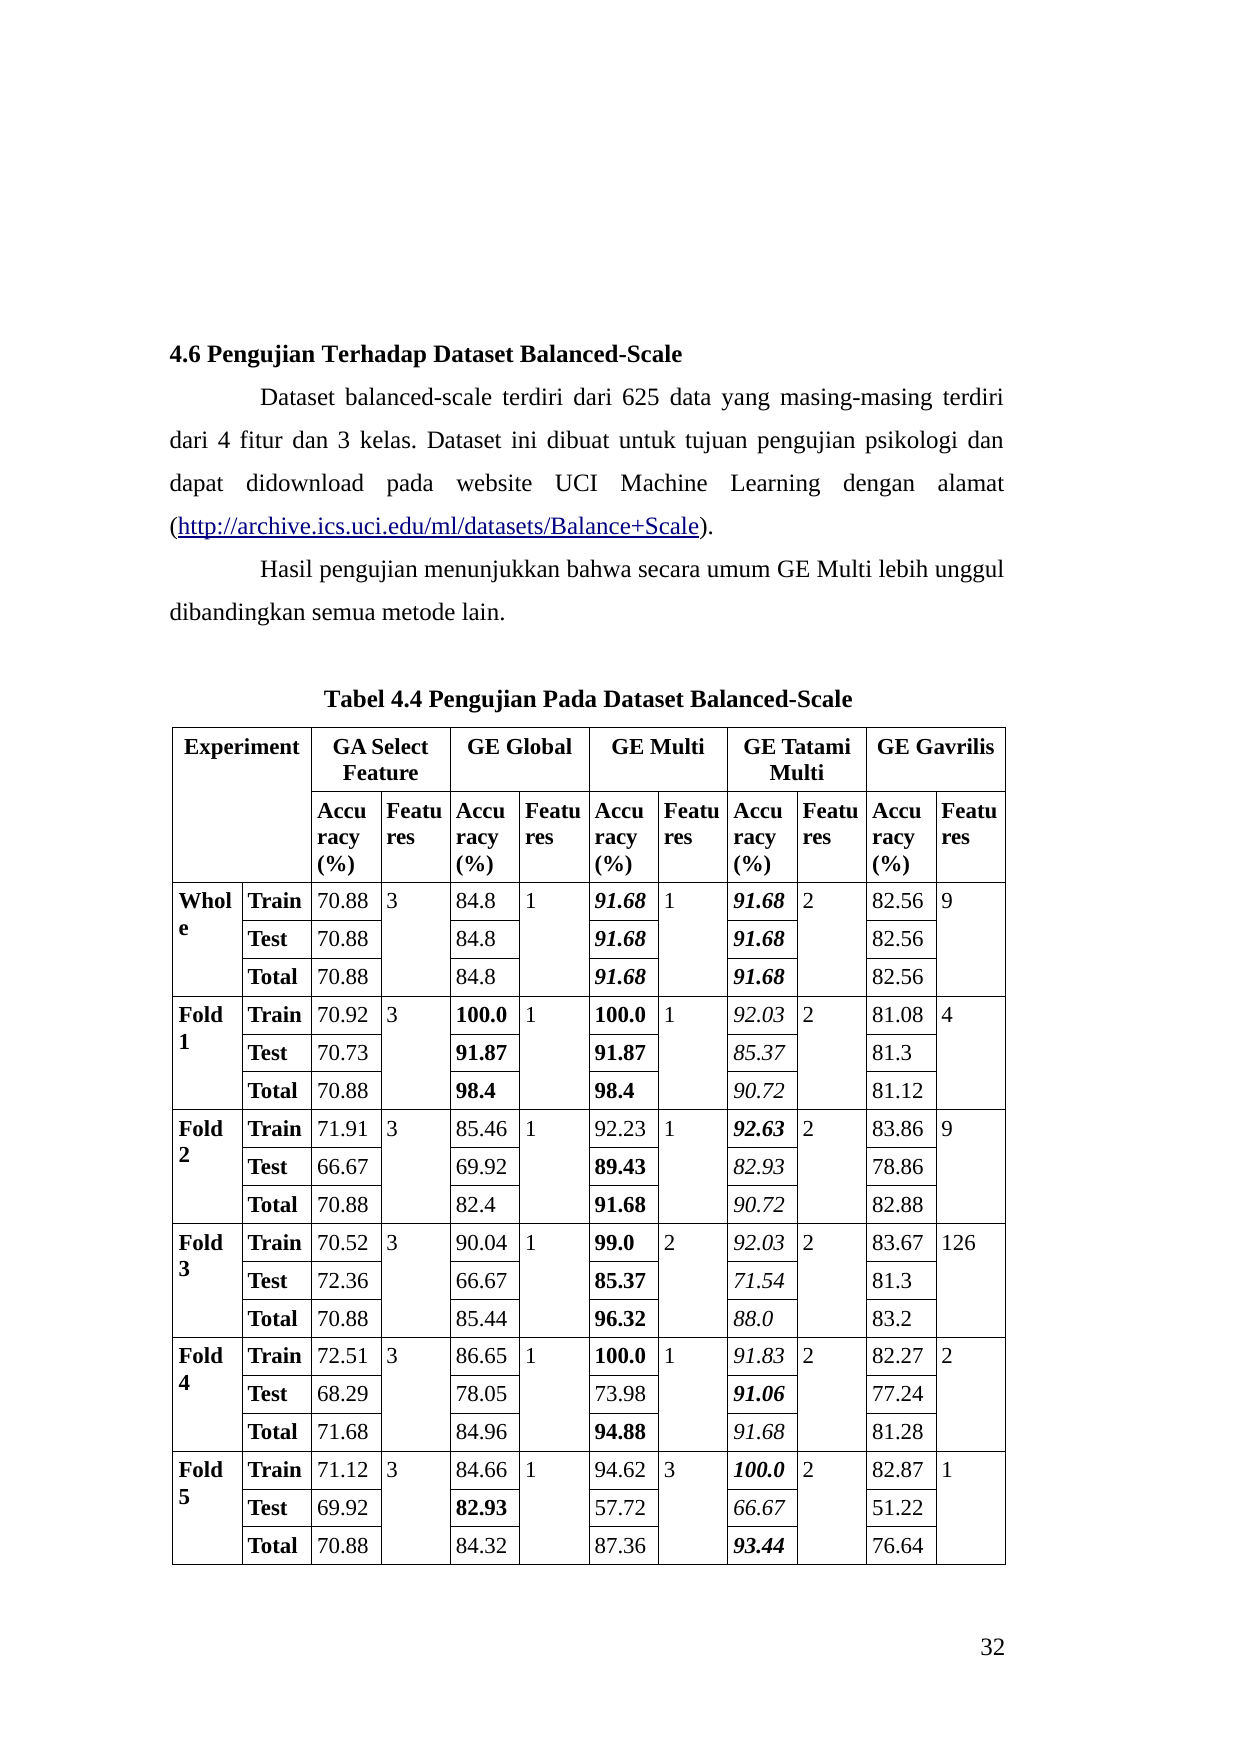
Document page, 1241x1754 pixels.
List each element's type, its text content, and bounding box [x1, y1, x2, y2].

table_cell 1 [520, 1110, 589, 1223]
table_cell 126 [937, 1224, 1005, 1337]
table_cell 85.44 [451, 1300, 519, 1337]
table_cell 85.37 [590, 1262, 658, 1299]
table_cell Accuracy (%) [728, 792, 797, 882]
table_header GE Multi [590, 728, 727, 791]
table_cell Total [243, 1186, 311, 1223]
table_cell 82.27 [867, 1338, 936, 1375]
table_cell Fold 2 [173, 1110, 242, 1223]
table_cell Total [243, 1527, 311, 1564]
table_cell 100.0 [590, 997, 658, 1033]
table_cell Fold 5 [173, 1452, 242, 1564]
text Tabel 4.4 Pengujian Pada Dataset Balanced-Scale [169, 684, 1005, 712]
table_cell 81.3 [867, 1035, 936, 1071]
table_cell Features [382, 792, 450, 882]
table_cell 90.72 [728, 1072, 797, 1109]
table_cell 98.4 [590, 1072, 658, 1109]
table_cell 70.52 [312, 1224, 381, 1261]
table_cell Fold 3 [173, 1224, 242, 1337]
table_cell Train [243, 1338, 311, 1375]
table_cell Train [243, 1452, 311, 1488]
table_cell 91.68 [590, 883, 658, 920]
table_cell 3 [382, 1110, 450, 1223]
table_cell 91.68 [590, 959, 658, 996]
table_cell 1 [520, 1224, 589, 1337]
table_cell 91.68 [728, 921, 797, 958]
table_cell Features [520, 792, 589, 882]
table_cell 91.68 [728, 1414, 797, 1451]
table_cell 2 [798, 1452, 866, 1564]
table_cell 92.03 [728, 1224, 797, 1261]
table_cell 2 [798, 997, 866, 1109]
table_cell 82.93 [451, 1490, 519, 1526]
table_cell Total [243, 1300, 311, 1337]
table_cell 70.73 [312, 1035, 381, 1071]
table_cell 78.05 [451, 1376, 519, 1413]
table_cell 78.86 [867, 1148, 936, 1185]
text Dataset balanced-scale terdiri dari 625 data yang masing-masing terdiri dari 4 fitur dan 3 kelas. Dataset ini dibuat untuk tujuan pengujian psikologi dan dapat didownload pada website UCI Machine Learning dengan alamat (http://archive.ics.uci.edu/ml/datasets/Balance+Scale). [169, 382, 1005, 540]
table_cell Features [937, 792, 1005, 882]
table_header GE Global [451, 728, 589, 791]
table_cell 3 [382, 883, 450, 996]
table_cell 3 [382, 1338, 450, 1451]
table_cell 3 [382, 1224, 450, 1337]
table_cell Train [243, 1224, 311, 1261]
table_cell 84.96 [451, 1414, 519, 1451]
table_cell 1 [520, 883, 589, 996]
table_header Experiment [173, 728, 311, 882]
table_cell 83.67 [867, 1224, 936, 1261]
table_cell 70.88 [312, 883, 381, 920]
table_cell 92.63 [728, 1110, 797, 1147]
table_cell 72.36 [312, 1262, 381, 1299]
table_cell 1 [520, 1338, 589, 1451]
table_cell Test [243, 1376, 311, 1413]
table_cell 81.12 [867, 1072, 936, 1109]
table_cell 89.43 [590, 1148, 658, 1185]
table_cell Features [659, 792, 727, 882]
table_cell 66.67 [451, 1262, 519, 1299]
table_cell 100.0 [728, 1452, 797, 1488]
table_cell Train [243, 997, 311, 1033]
table_cell 72.51 [312, 1338, 381, 1375]
table_cell 57.72 [590, 1490, 658, 1526]
table_cell 2 [937, 1338, 1005, 1451]
table_cell 93.44 [728, 1527, 797, 1564]
table_cell 73.98 [590, 1376, 658, 1413]
table_cell 84.8 [451, 883, 519, 920]
table_cell 4 [937, 997, 1005, 1109]
table_cell 87.36 [590, 1527, 658, 1564]
table_cell 91.83 [728, 1338, 797, 1375]
table_cell Test [243, 1490, 311, 1526]
text Hasil pengujian menunjukkan bahwa secara umum GE Multi lebih unggul dibandingkan semua metode lain. [169, 554, 1005, 626]
table_cell 1 [659, 1338, 727, 1451]
table_cell 1 [659, 883, 727, 996]
table_cell 70.92 [312, 997, 381, 1033]
table_cell 3 [382, 1452, 450, 1564]
table_cell 81.28 [867, 1414, 936, 1451]
table_cell 71.68 [312, 1414, 381, 1451]
table_cell Test [243, 1035, 311, 1071]
table_cell 84.66 [451, 1452, 519, 1488]
table_cell 1 [659, 997, 727, 1109]
table_cell Total [243, 1072, 311, 1109]
table_cell 3 [382, 997, 450, 1109]
table_cell 68.29 [312, 1376, 381, 1413]
table_cell 88.0 [728, 1300, 797, 1337]
table_cell 2 [798, 1224, 866, 1337]
table_cell 82.56 [867, 883, 936, 920]
table_cell 51.22 [867, 1490, 936, 1526]
table_cell 9 [937, 1110, 1005, 1223]
table_cell 85.46 [451, 1110, 519, 1147]
table_cell Test [243, 921, 311, 958]
table_cell 2 [798, 883, 866, 996]
table_cell Accuracy (%) [451, 792, 519, 882]
table_cell 83.2 [867, 1300, 936, 1337]
table_cell 70.88 [312, 1072, 381, 1109]
table_cell Test [243, 1148, 311, 1185]
table_cell Total [243, 1414, 311, 1451]
table_cell 100.0 [451, 997, 519, 1033]
table_cell 94.62 [590, 1452, 658, 1488]
table_cell 96.32 [590, 1300, 658, 1337]
table_cell 66.67 [312, 1148, 381, 1185]
table_cell Fold 1 [173, 997, 242, 1109]
table_cell 1 [520, 1452, 589, 1564]
table_cell 91.87 [590, 1035, 658, 1071]
table_cell 82.88 [867, 1186, 936, 1223]
table_cell 70.88 [312, 921, 381, 958]
table_cell 77.24 [867, 1376, 936, 1413]
subtitle Pengujian Terhadap Dataset Balanced-Scale [169, 339, 1005, 367]
table_cell 70.88 [312, 1186, 381, 1223]
table_cell 2 [659, 1224, 727, 1337]
table_cell 91.87 [451, 1035, 519, 1071]
table_cell Test [243, 1262, 311, 1299]
table_cell 91.68 [728, 959, 797, 996]
table_cell 2 [798, 1110, 866, 1223]
table_cell 76.64 [867, 1527, 936, 1564]
table_cell 1 [659, 1110, 727, 1223]
table_cell 83.86 [867, 1110, 936, 1147]
table_cell 84.32 [451, 1527, 519, 1564]
table_cell 70.88 [312, 1527, 381, 1564]
table_cell 82.56 [867, 959, 936, 996]
table_cell 82.87 [867, 1452, 936, 1488]
table_cell 84.8 [451, 921, 519, 958]
table_cell 82.4 [451, 1186, 519, 1223]
table_cell 82.56 [867, 921, 936, 958]
table_cell 69.92 [312, 1490, 381, 1526]
table_cell Fold 4 [173, 1338, 242, 1451]
table_cell 91.68 [728, 883, 797, 920]
table_cell 69.92 [451, 1148, 519, 1185]
table_cell 100.0 [590, 1338, 658, 1375]
table_cell 81.3 [867, 1262, 936, 1299]
table_cell 91.68 [590, 1186, 658, 1223]
table_cell 70.88 [312, 1300, 381, 1337]
table_cell 71.12 [312, 1452, 381, 1488]
table_cell 71.54 [728, 1262, 797, 1299]
table_cell 91.68 [590, 921, 658, 958]
table_cell 90.72 [728, 1186, 797, 1223]
table_cell Accuracy (%) [312, 792, 381, 882]
table_cell Features [798, 792, 866, 882]
table_cell 3 [659, 1452, 727, 1564]
table_cell 98.4 [451, 1072, 519, 1109]
table_cell Train [243, 883, 311, 920]
table_cell 99.0 [590, 1224, 658, 1261]
table_cell Whole [173, 883, 242, 996]
table_cell 92.03 [728, 997, 797, 1033]
table_cell 81.08 [867, 997, 936, 1033]
table_header GA Select Feature [312, 728, 450, 791]
table_cell 1 [937, 1452, 1005, 1564]
table_cell 66.67 [728, 1490, 797, 1526]
table_cell 70.88 [312, 959, 381, 996]
table_cell 92.23 [590, 1110, 658, 1147]
table_cell 82.93 [728, 1148, 797, 1185]
table_cell 9 [937, 883, 1005, 996]
table_cell 91.06 [728, 1376, 797, 1413]
table_cell Accuracy (%) [590, 792, 658, 882]
table_cell Train [243, 1110, 311, 1147]
table_cell 90.04 [451, 1224, 519, 1261]
table_cell 71.91 [312, 1110, 381, 1147]
table_cell Total [243, 959, 311, 996]
table_cell 2 [798, 1338, 866, 1451]
table_cell 86.65 [451, 1338, 519, 1375]
table_cell 1 [520, 997, 589, 1109]
table_header GE Gavrilis [867, 728, 1005, 791]
table_cell 94.88 [590, 1414, 658, 1451]
table_cell 85.37 [728, 1035, 797, 1071]
table_cell 84.8 [451, 959, 519, 996]
table_header GE Tatami Multi [728, 728, 866, 791]
table_cell Accuracy (%) [867, 792, 936, 882]
